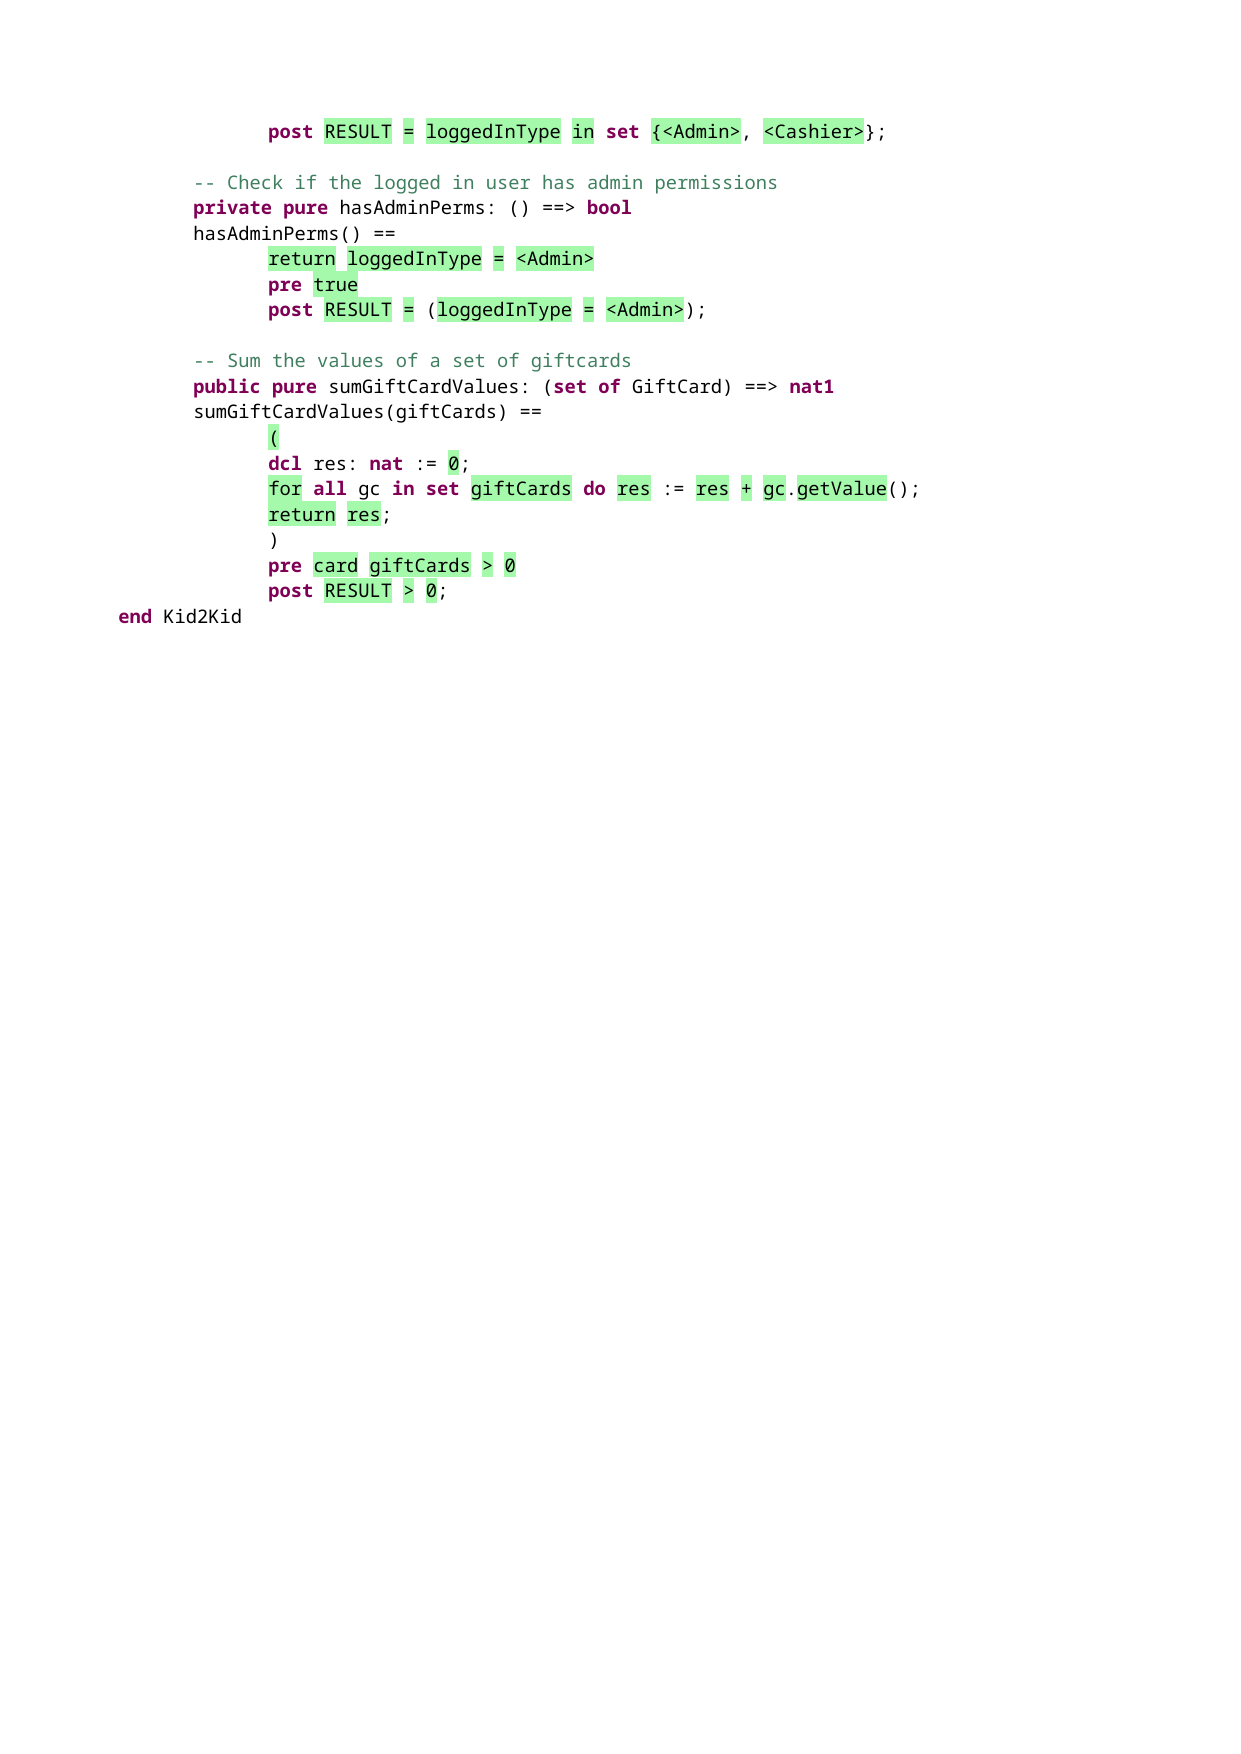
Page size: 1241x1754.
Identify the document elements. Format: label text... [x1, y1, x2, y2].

text for all gc in set giftCards do res := res + gc.getValue(); [118, 475, 1122, 501]
text return res; [118, 501, 1122, 526]
text post RESULT = (loggedInType = <Admin>); [118, 297, 1122, 322]
text hasAdminPerms() == [118, 220, 1122, 246]
text pre true [118, 271, 1122, 297]
text end Kid2Kid [118, 603, 1122, 628]
text public pure sumGiftCardValues: (set of GiftCard) ==> nat1 [118, 373, 1122, 399]
text dcl res: nat := 0; [118, 450, 1122, 475]
text return loggedInType = <Admin> [118, 246, 1122, 271]
text private pure hasAdminPerms: () ==> bool [118, 195, 1122, 220]
text -- Check if the logged in user has admin permissions [118, 169, 1122, 195]
text ) [118, 526, 1122, 552]
text post RESULT = loggedInType in set {<Admin>, <Cashier>}; [118, 118, 1122, 144]
text -- Sum the values of a set of giftcards [118, 348, 1122, 373]
text pre card giftCards > 0 [118, 552, 1122, 577]
text sumGiftCardValues(giftCards) == [118, 399, 1122, 424]
text ( [118, 424, 1122, 450]
text post RESULT > 0; [118, 577, 1122, 603]
